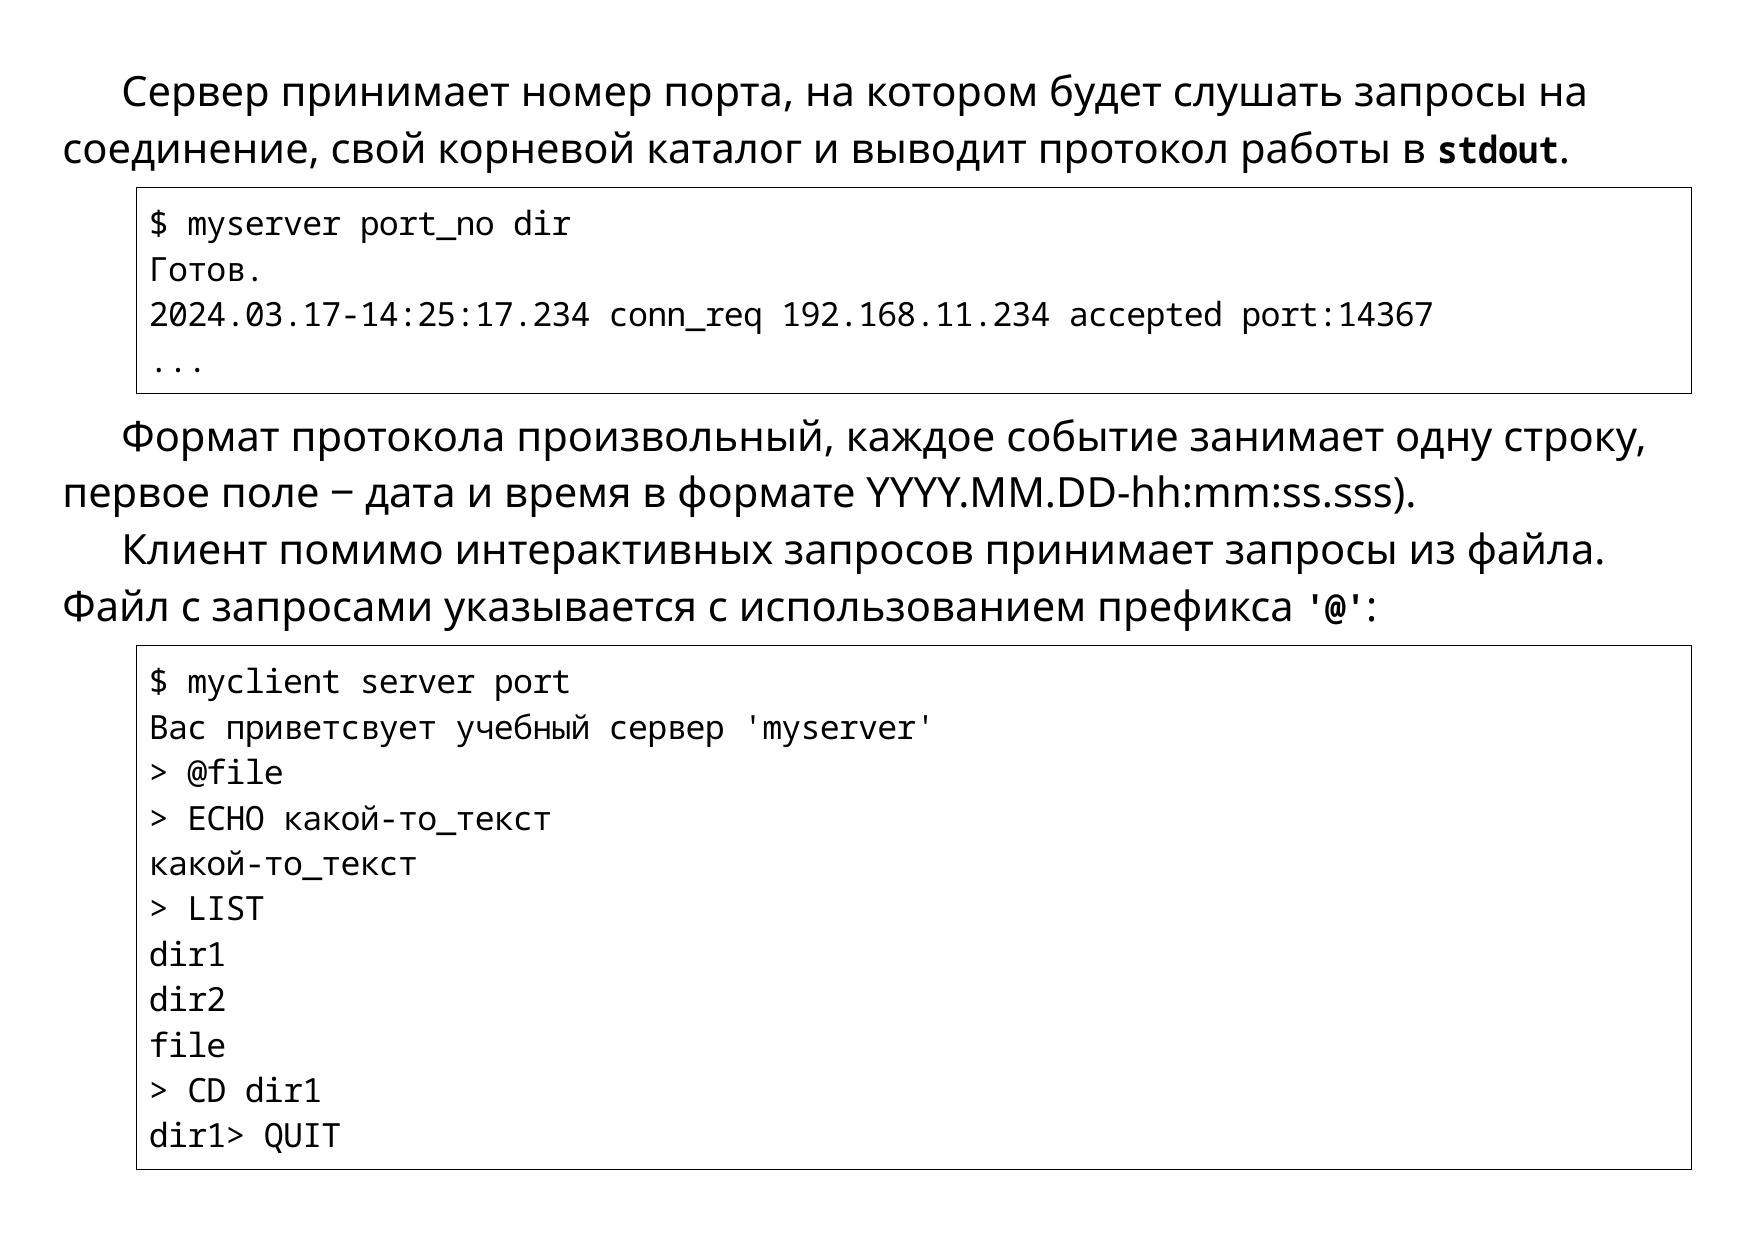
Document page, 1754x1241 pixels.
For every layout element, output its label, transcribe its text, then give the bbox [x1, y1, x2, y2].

text > ECHO какой-то_текст [137, 781, 1691, 827]
text file [137, 1008, 1691, 1054]
text Клиент помимо интерактивных запросов принимает запросы из файла. Файл с запросами указывается с использованием префикса '@': [62, 520, 1692, 633]
text dir1 [137, 918, 1691, 963]
text Сервер принимает номер порта, на котором будет слушать запросы на соединение, свой корневой каталог и выводит протокол работы в stdout. [62, 62, 1692, 176]
text 2024.03.17-14:25:17.234 conn_req 192.168.11.234 accepted port:14367 [137, 278, 1691, 323]
text > LIST [137, 872, 1691, 918]
text Готов. [137, 233, 1691, 278]
text $ myclient server port [137, 646, 1691, 691]
text > CD dir1 [137, 1054, 1691, 1099]
text Формат протокола произвольный, каждое событие занимает одну строку, первое поле ‒ дата и время в формате YYYY.MM.DD-hh:mm:ss.sss). [62, 406, 1692, 520]
text > @file [137, 736, 1691, 781]
text Вас приветсвует учебный сервер 'myserver' [137, 691, 1691, 736]
text dir1> QUIT [137, 1099, 1691, 1169]
text $ myserver port_no dir [137, 188, 1691, 233]
text какой-то_текст [137, 827, 1691, 872]
text ... [137, 323, 1691, 393]
text dir2 [137, 963, 1691, 1008]
